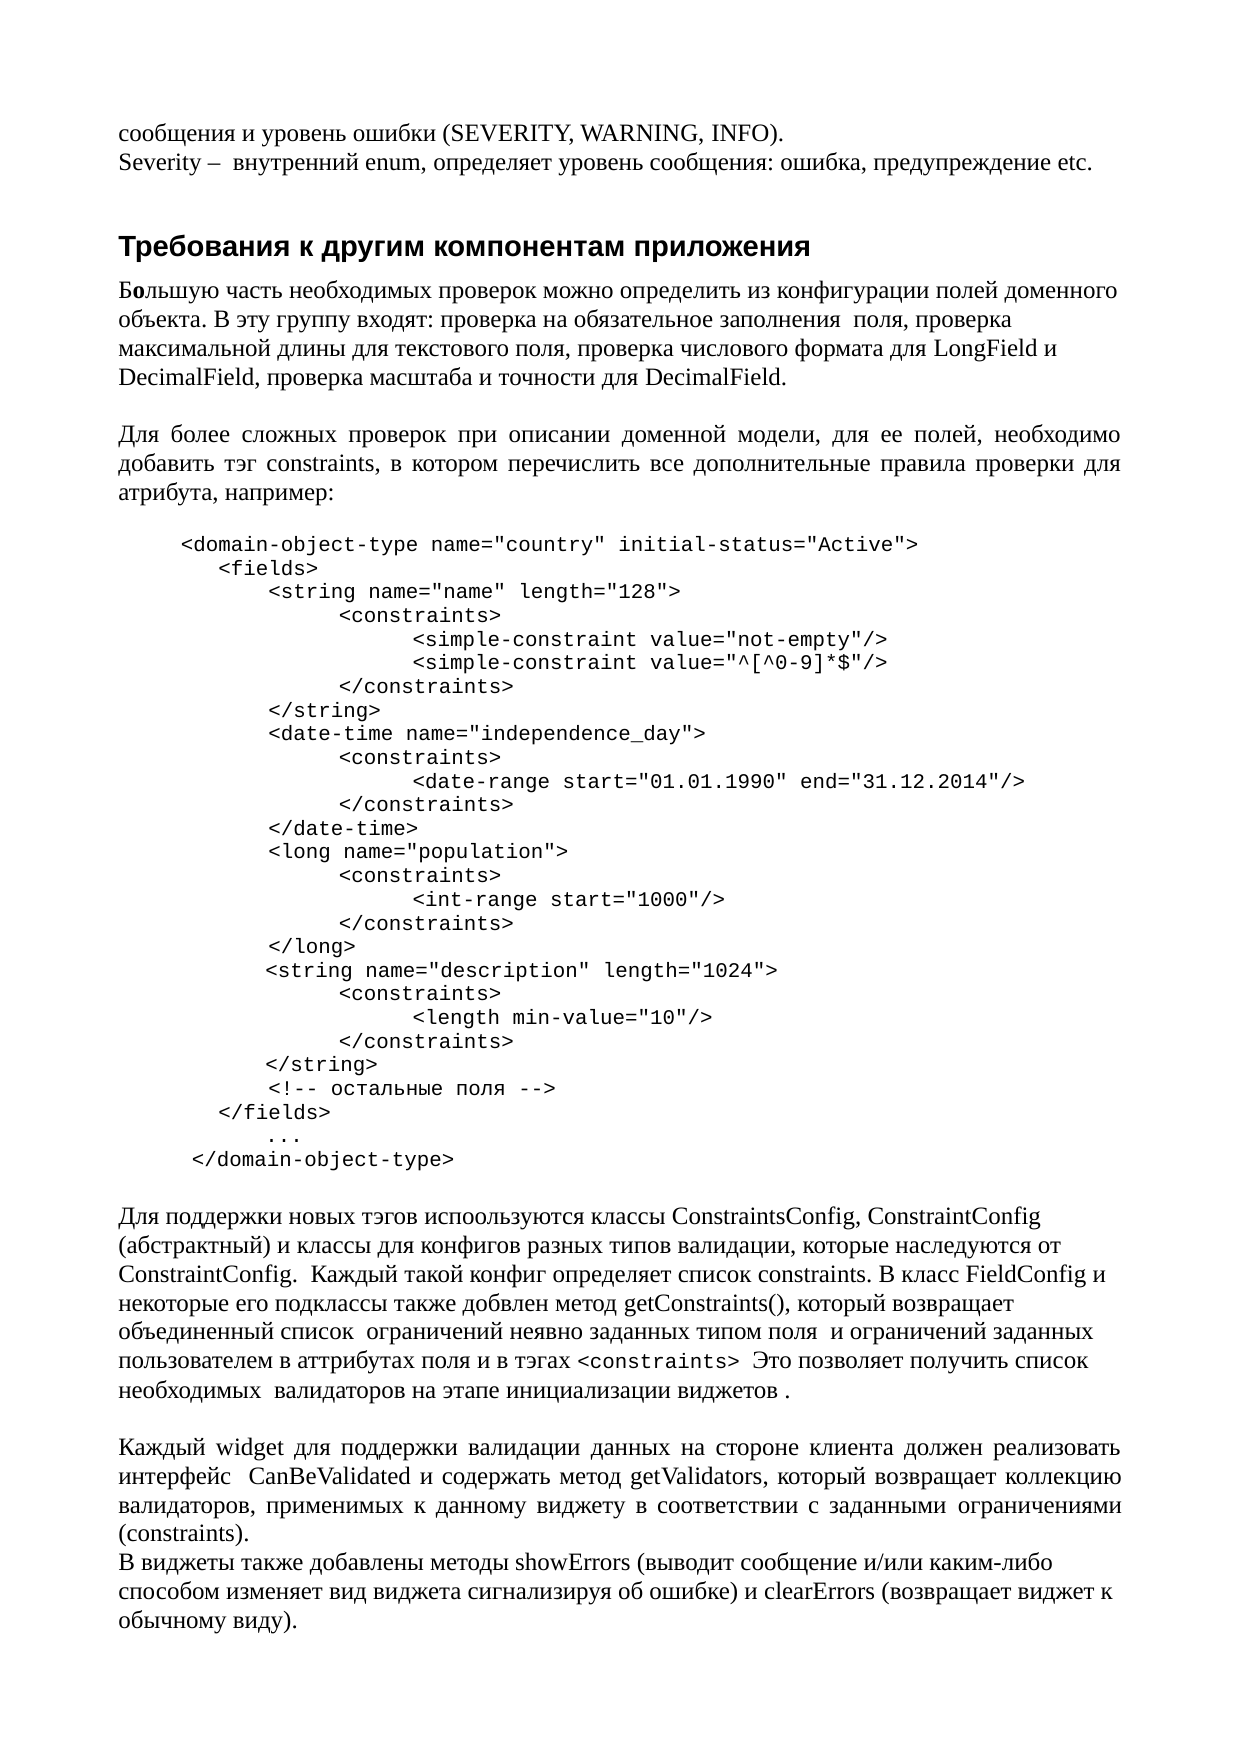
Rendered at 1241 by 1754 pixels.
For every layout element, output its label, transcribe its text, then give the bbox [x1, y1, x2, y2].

text Для поддержки новых тэгов испоользуются классы ConstraintsConfig, ConstraintConfig (абстрактный) и классы для конфигов разных типов валидации, которые наследуются от ConstraintConfig. Каждый такой конфиг определяет список сonstraints. В класс FieldConfig и некоторые его подклассы также добвлен метод getConstraints(), который возвращает объединенный список ограничений неявно заданных типом поля и ограничений заданных пользователем в аттрибутах поля и в тэгах <constraints> Это позволяет получить список необходимых валидаторов на этапе инициализации виджетов . [118, 1201, 1122, 1403]
text <fields> [118, 558, 1122, 581]
text </constraints> [118, 794, 1122, 818]
text </string> [118, 700, 1122, 723]
text Каждый widget для поддержки валидации данных на стороне клиента должен реализовать интерфейс CanBeValidated и содержать метод getValidators, который возвращает коллекцию валидаторов, применимых к данному виджету в соответствии с заданными ограничениями (constraints). [118, 1432, 1122, 1547]
text Большую часть необходимых проверок можно определить из конфигурации полей доменного объекта. В эту группу входят: проверка на обязательное заполнения поля, проверка максимальной длины для текстового поля, проверка числового формата для LongField и DecimalField, проверка масштаба и точности для DecimalField. [118, 275, 1122, 419]
text </date-time> [118, 818, 1122, 842]
text <simple-constraint value="not-empty"/> [118, 629, 1122, 652]
subtitle Требования к другим компонентам приложения [118, 229, 1122, 263]
text <constraints> [118, 865, 1122, 889]
text Severity – внутренний enum, определяет уровень сообщения: ошибка, предупреждение etc. [118, 147, 1122, 176]
text </constraints> [118, 912, 1122, 936]
text <!-- остальные поля --> [118, 1078, 1122, 1102]
text Для более сложных проверок при описании доменной модели, для ее полей, необходимо добавить тэг constraints, в котором перечислить все дополнительные правила проверки для атрибута, например: [118, 419, 1122, 505]
text <long name="population"> [118, 842, 1122, 865]
text <domain-object-type name="country" initial-status="Active"> [118, 534, 1122, 558]
text </domain-object-type> [118, 1149, 1122, 1173]
text В виджеты также добавлены методы showErrors (выводит сообщение и/или каким-либо способом изменяет вид виджета сигнализируя об ошибке) и clearErrors (возвращает виджет к обычному виду). [118, 1547, 1122, 1633]
text </fields> [118, 1102, 1122, 1125]
text </string> [118, 1054, 1122, 1078]
text </constraints> [118, 676, 1122, 700]
text <date-range start="01.01.1990" end="31.12.2014"/> [118, 771, 1122, 794]
text </constraints> [118, 1031, 1122, 1054]
text <int-range start="1000"/> [118, 889, 1122, 912]
text <constraints> [118, 747, 1122, 771]
text <simple-constraint value="^[^0-9]*$"/> [118, 652, 1122, 676]
text <string name="name" length="128"> [118, 581, 1122, 605]
text <date-time name="independence_day"> [118, 723, 1122, 747]
text сообщения и уровень ошибки (SEVERITY, WARNING, INFO). [118, 118, 1122, 147]
text <constraints> [118, 605, 1122, 629]
text ... [118, 1125, 1122, 1149]
text <string name="description" length="1024"> [118, 960, 1122, 983]
text </long> [118, 936, 1122, 960]
text <constraints> [118, 983, 1122, 1007]
text <length min-value="10"/> [118, 1007, 1122, 1031]
